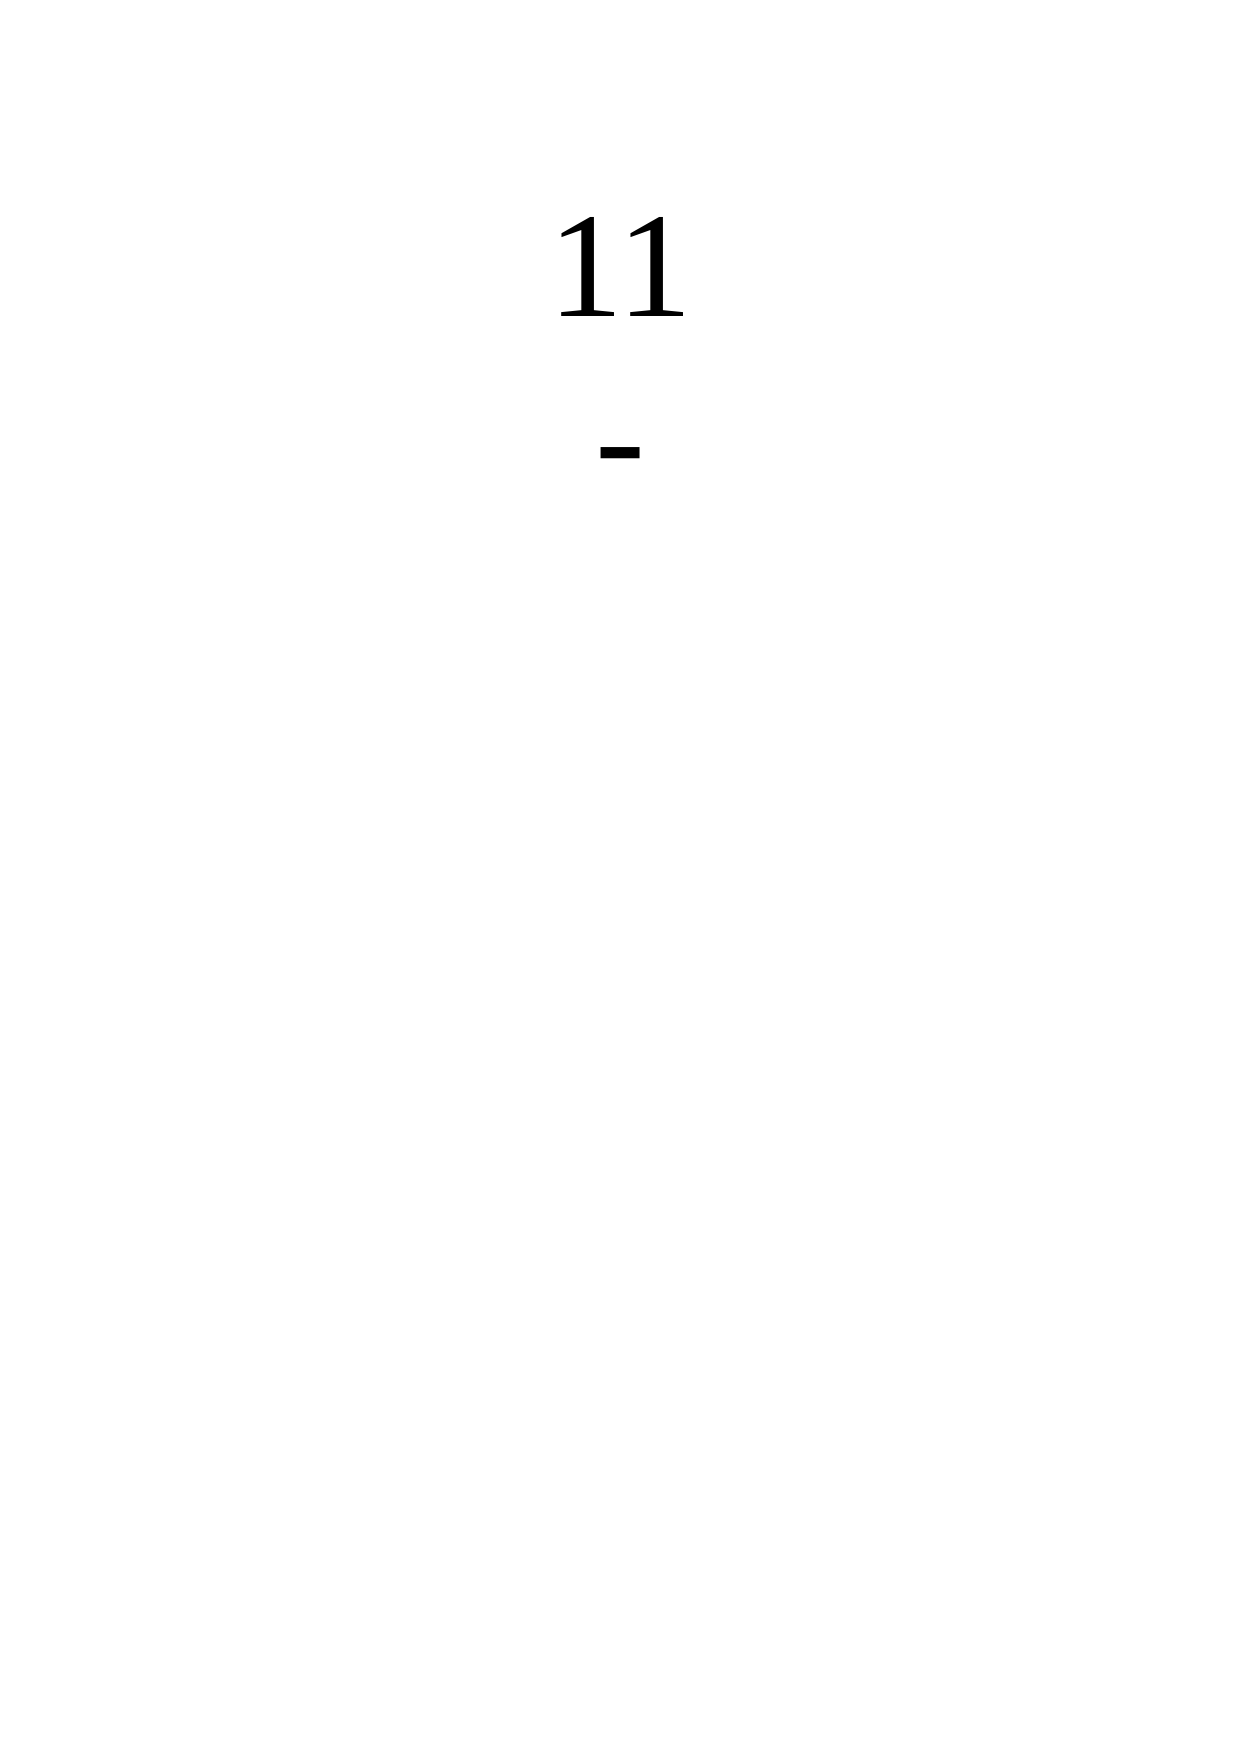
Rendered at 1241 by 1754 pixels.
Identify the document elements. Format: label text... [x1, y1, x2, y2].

text 11 [118, 176, 1122, 349]
text - [118, 349, 1122, 521]
